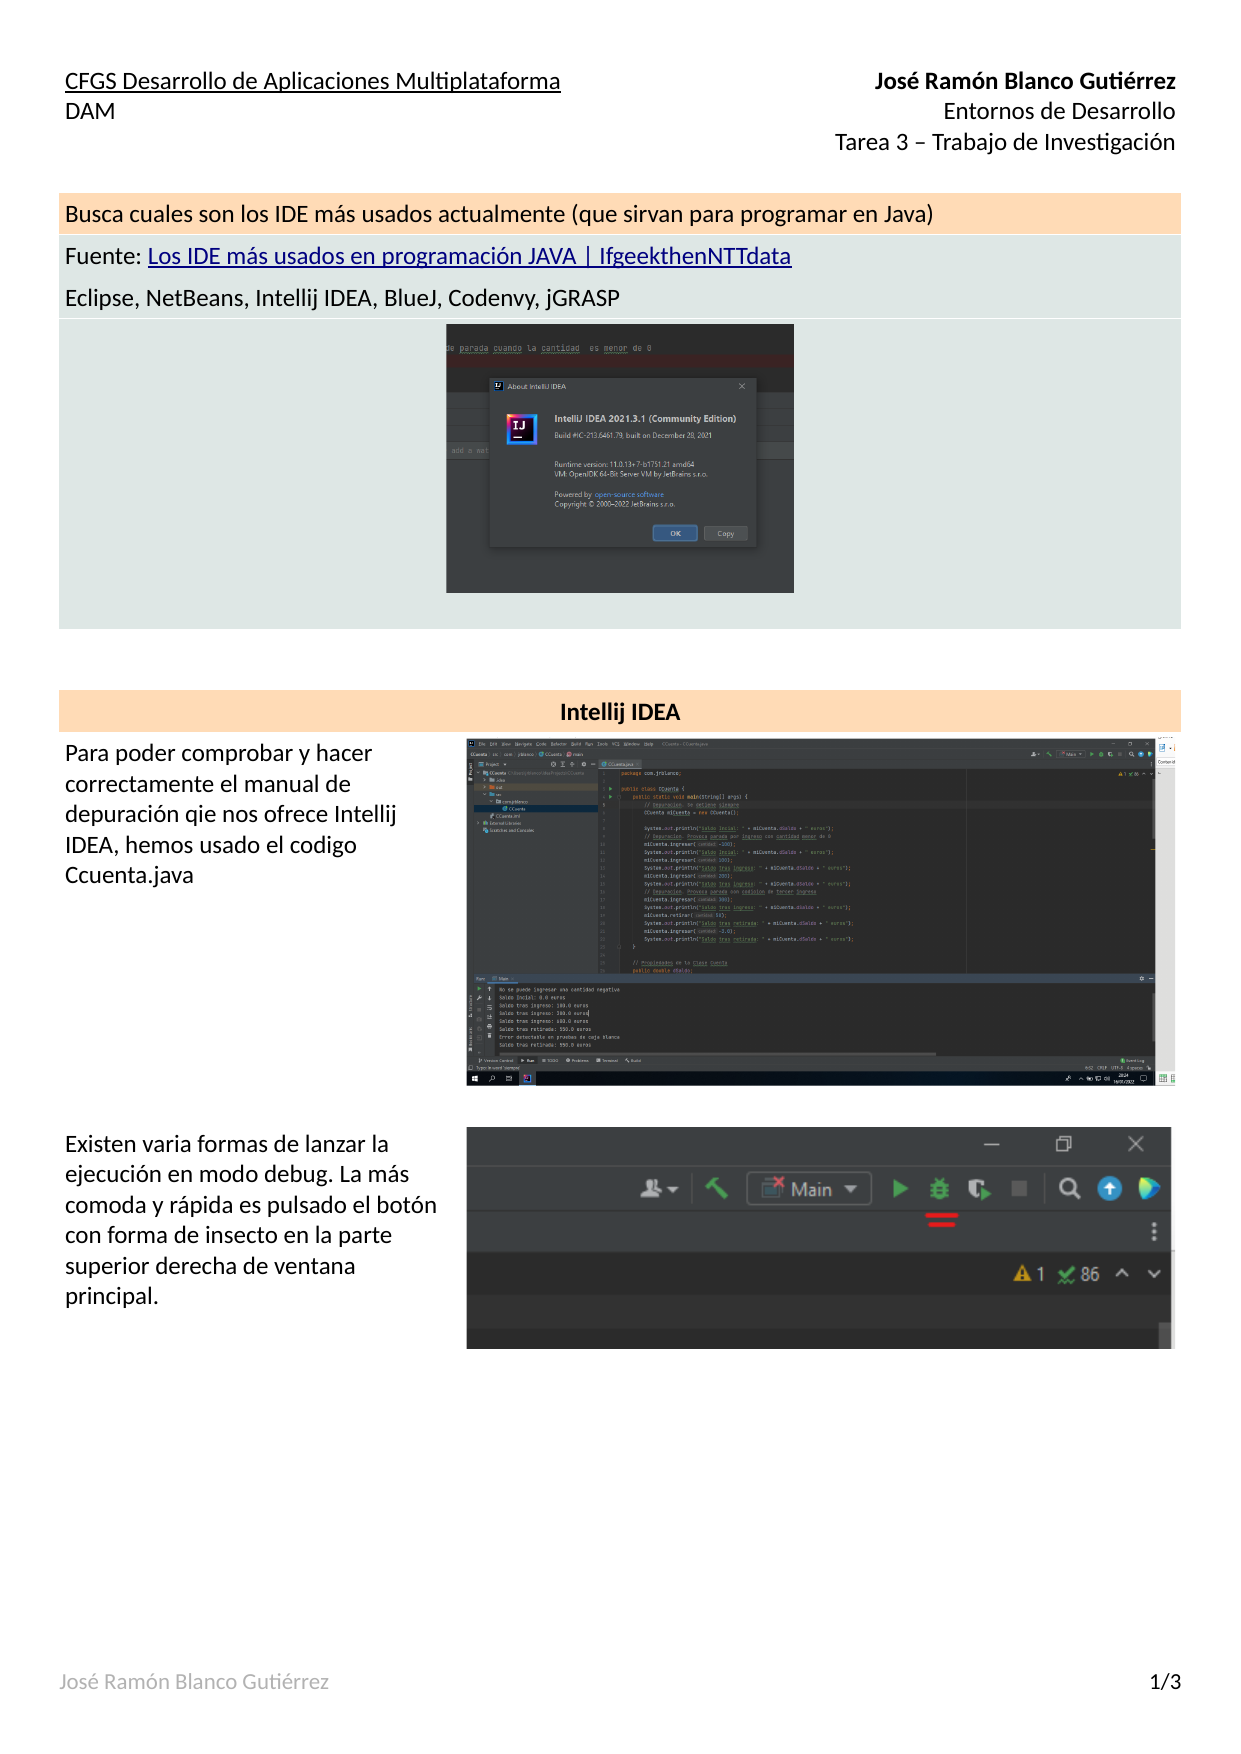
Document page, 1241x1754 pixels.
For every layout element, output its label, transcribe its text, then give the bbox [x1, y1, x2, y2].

table_cell Existen varia formas de lanzar la ejecución en modo debug. La más comoda y rápida es pulsado el botón con forma de insecto en la parte superior derecha de ventana principal. [59, 1122, 461, 1384]
picture [446, 324, 794, 593]
table_cell [59, 319, 1181, 629]
table_header José Ramón Blanco Gutiérrez Entornos de Desarrollo Tarea 3 – Trabajo de Investigación [620, 59, 1181, 162]
table_header Busca cuales son los IDE más usados actualmente (que sirvan para programar en Java) [59, 193, 1181, 234]
table_header CFGS Desarrollo de Aplicaciones Multiplataforma DAM [59, 59, 620, 162]
picture [466, 737, 1176, 1086]
table_cell Fuente: Los IDE más usados en programación JAVA | IfgeekthenNTTdata [59, 235, 1181, 277]
table_cell [461, 732, 1181, 1122]
table_cell [461, 1122, 1181, 1384]
table_cell Para poder comprobar y hacer correctamente el manual de depuración qie nos ofrece Intellij IDEA, hemos usado el codigo Ccuenta.java [59, 732, 461, 1122]
table_cell Eclipse, NetBeans, Intellij IDEA, BlueJ, Codenvy, jGRASP [59, 277, 1181, 318]
table_header Intellij IDEA [59, 690, 1181, 732]
picture [466, 1127, 1176, 1349]
